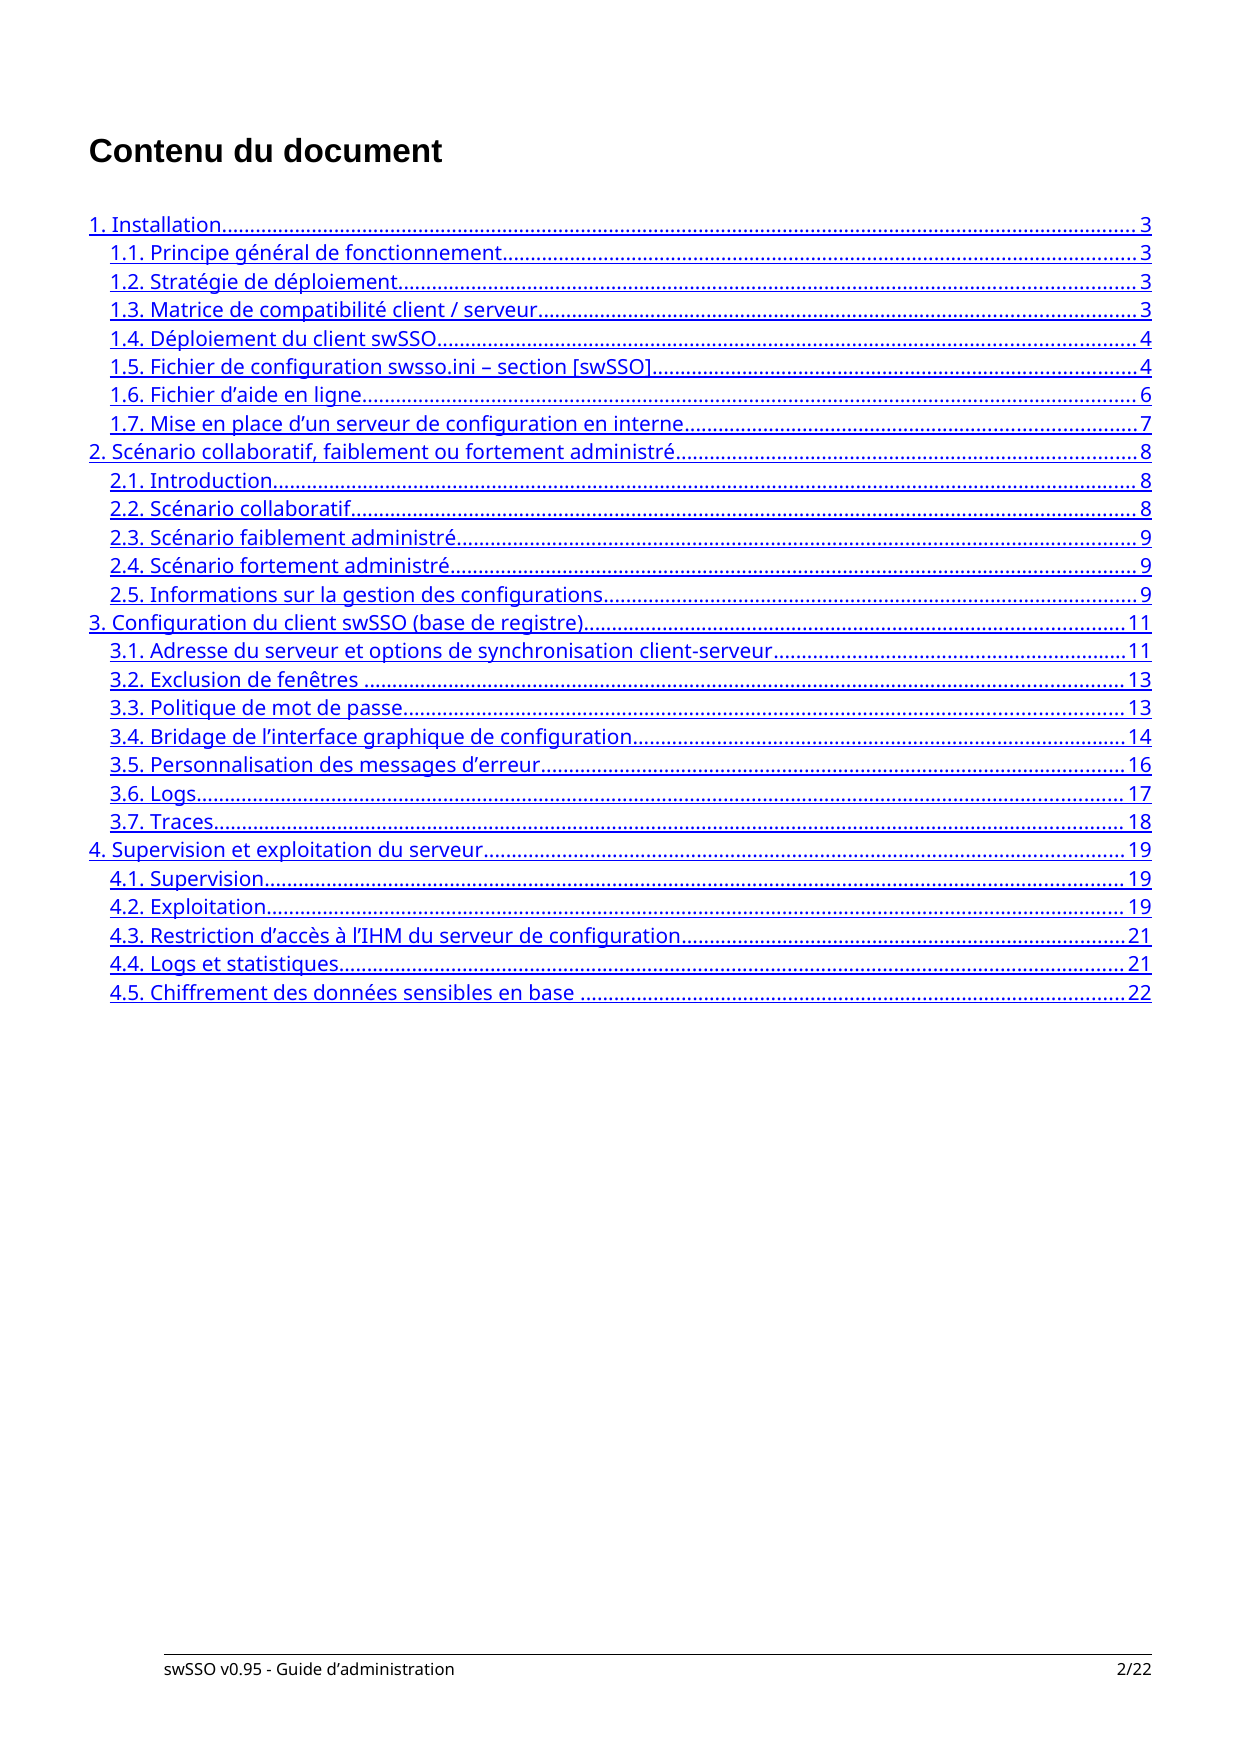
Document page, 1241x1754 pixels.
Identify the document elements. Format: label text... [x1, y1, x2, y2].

text 1.3. Matrice de compatibilité client / serveur 3 [109, 295, 1152, 319]
text 3.5. Personnalisation des messages d’erreur 16 [109, 750, 1152, 774]
text [109, 974, 1152, 978]
text 4.1. Supervision 19 [109, 864, 1152, 888]
text Contenu du document [89, 131, 1152, 169]
text 4.5. Chiffrement des données sensibles en base 22 [109, 978, 1152, 1002]
text 3.3. Politique de mot de passe 13 [109, 693, 1152, 718]
text 1.5. Fichier de configuration swsso.ini – section [swSSO] 4 [109, 352, 1152, 376]
text [109, 832, 1152, 836]
text [109, 377, 1152, 381]
text 2.4. Scénario fortement administré 9 [109, 551, 1152, 575]
text 2.1. Introduction 8 [109, 466, 1152, 490]
text 4. Supervision et exploitation du serveur 19 [89, 836, 1152, 860]
text 3. Configuration du client swSSO (base de registre) 11 [89, 608, 1152, 632]
text 1.4. Déploiement du client swSSO 4 [109, 324, 1152, 348]
text [109, 576, 1152, 580]
text 4.2. Exploitation 19 [109, 892, 1152, 917]
text 1.2. Stratégie de déploiement 3 [109, 267, 1152, 291]
text 1. Installation 3 [89, 210, 1152, 234]
text 2.5. Informations sur la gestion des configurations 9 [109, 580, 1152, 604]
text 3.7. Traces 18 [109, 807, 1152, 831]
text 2. Scénario collaboratif, faiblement ou fortement administré 8 [89, 437, 1152, 462]
text 3.1. Adresse du serveur et options de synchronisation client-serveur 11 [109, 637, 1152, 661]
text 1.6. Fichier d’aide en ligne 6 [109, 381, 1152, 405]
text 3.6. Logs 17 [109, 779, 1152, 803]
text 2.3. Scénario faiblement administré 9 [109, 523, 1152, 547]
text 2.2. Scénario collaboratif 8 [109, 494, 1152, 518]
text [109, 775, 1152, 779]
text 1.1. Principe général de fonctionnement 3 [109, 238, 1152, 263]
text [109, 320, 1152, 324]
text 1.7. Mise en place d’un serveur de configuration en interne 7 [109, 409, 1152, 433]
text 4.3. Restriction d’accès à l’IHM du serveur de configuration 21 [109, 921, 1152, 945]
text [109, 519, 1152, 523]
text 3.4. Bridage de l’interface graphique de configuration 14 [109, 722, 1152, 746]
text 4.4. Logs et statistiques 21 [109, 949, 1152, 973]
text 3.2. Exclusion de fenêtres 13 [109, 665, 1152, 689]
